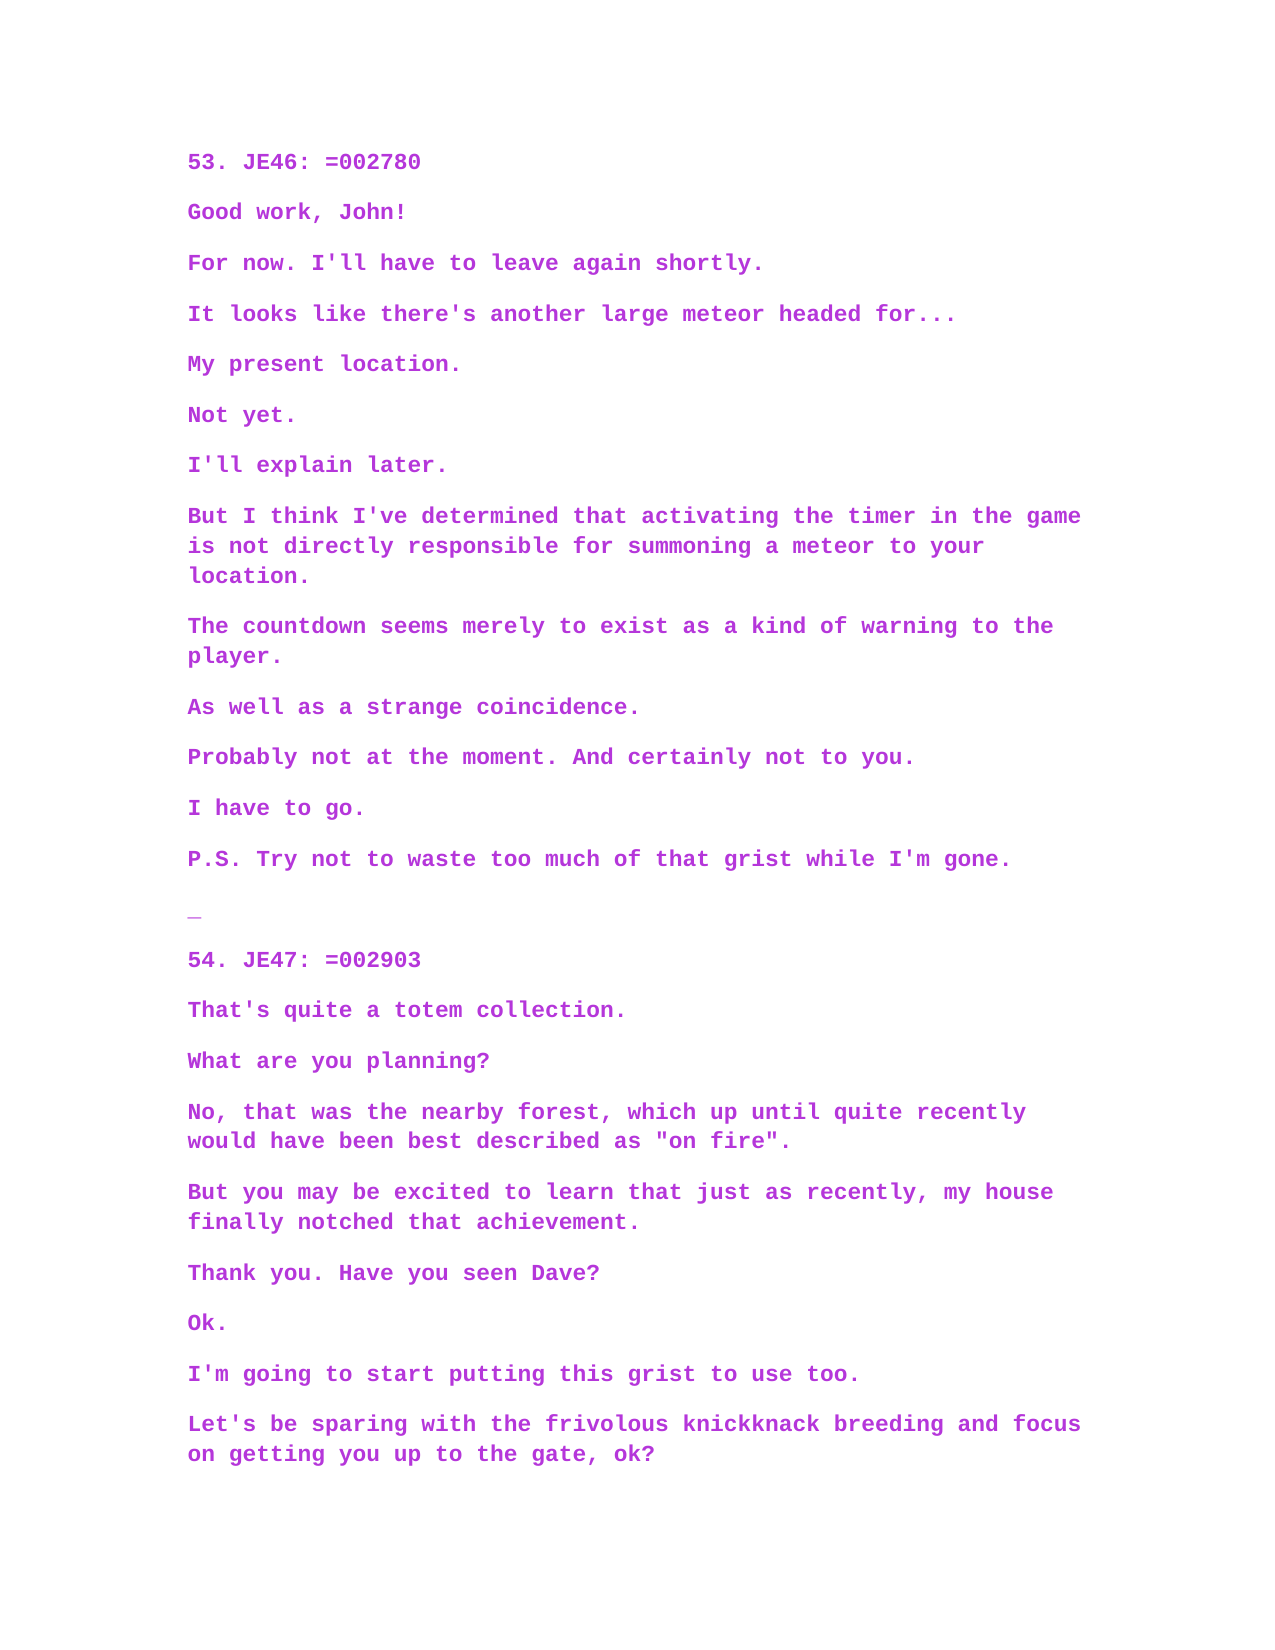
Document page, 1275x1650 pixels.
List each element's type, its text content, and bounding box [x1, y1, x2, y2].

text It looks like there's another large meteor headed for... [187, 302, 1087, 328]
text Ok. [187, 1311, 1087, 1337]
text Not yet. [187, 403, 1087, 429]
text I'm going to start putting this grist to use too. [187, 1362, 1087, 1388]
text The countdown seems merely to exist as a kind of warning to the player. [187, 614, 1087, 670]
text _ [187, 897, 1087, 923]
text Probably not at the moment. And certainly not to you. [187, 746, 1087, 772]
text My present location. [187, 352, 1087, 378]
text I'll explain later. [187, 454, 1087, 480]
text No, that was the nearby forest, which up until quite recently would have been best described as "on fire". [187, 1100, 1087, 1156]
text But I think I've determined that activating the timer in the game is not directly responsible for summoning a meteor to your location. [187, 504, 1087, 590]
text Good work, John! [187, 201, 1087, 227]
text But you may be excited to learn that just as recently, my house finally notched that achievement. [187, 1180, 1087, 1236]
text I have to go. [187, 796, 1087, 822]
text Thank you. Have you seen Dave? [187, 1261, 1087, 1287]
text 53. JE46: =002780 [187, 150, 1087, 176]
text As well as a strange coincidence. [187, 695, 1087, 721]
text 54. JE47: =002903 [187, 948, 1087, 974]
text P.S. Try not to waste too much of that grist while I'm gone. [187, 847, 1087, 873]
text Let's be sparing with the frivolous knickknack breeding and focus on getting you up to the gate, ok? [187, 1413, 1087, 1468]
text That's quite a totem collection. [187, 999, 1087, 1025]
text What are you planning? [187, 1049, 1087, 1075]
text For now. I'll have to leave again shortly. [187, 251, 1087, 277]
